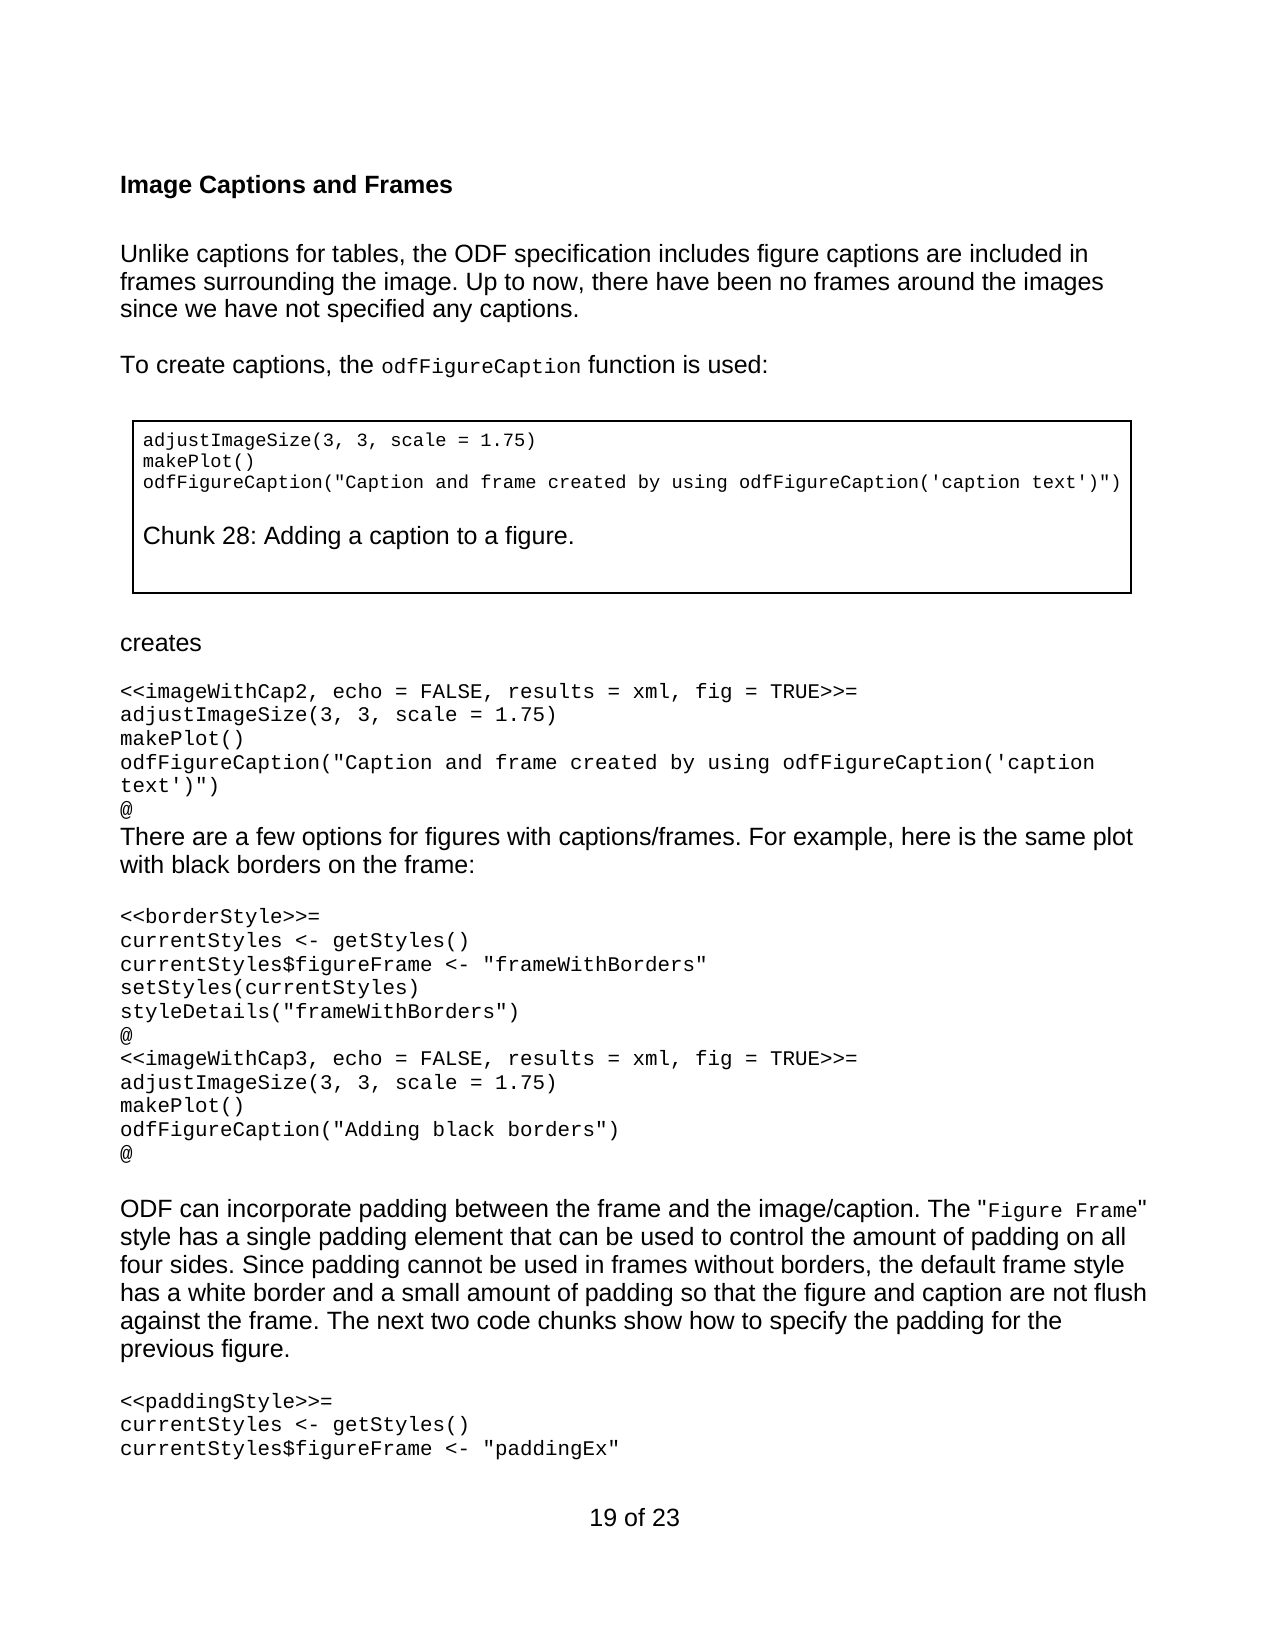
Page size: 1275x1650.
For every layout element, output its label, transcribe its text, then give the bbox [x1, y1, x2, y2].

text styleDetails("frameWithBorders") [120, 1001, 1149, 1024]
text @ [120, 1143, 1149, 1166]
text Chunk 28: Adding a caption to a figure. [143, 522, 1121, 550]
text Unlike captions for tables, the ODF specification includes figure captions are included in frames surrounding the image. Up to now, there have been no frames around the images since we have not specified any captions. [120, 239, 1149, 323]
text <<paddingStyle>>= [120, 1391, 1149, 1414]
text currentStyles$figureFrame <- "frameWithBorders" [120, 954, 1149, 977]
text adjustImageSize(3, 3, scale = 1.75) [143, 431, 1121, 452]
subtitle Image Captions and Frames [120, 171, 1149, 199]
text odfFigureCaption("Caption and frame created by using odfFigureCaption('caption text')") [143, 473, 1121, 494]
text To create captions, the odfFigureCaption function is used: [120, 351, 1149, 380]
text There are a few options for figures with captions/frames. For example, here is the same plot with black borders on the frame: [120, 823, 1149, 878]
text setStyles(currentStyles) [120, 977, 1149, 1001]
text @ [120, 799, 1149, 823]
text adjustImageSize(3, 3, scale = 1.75) [120, 704, 1149, 728]
text makePlot() [120, 1096, 1149, 1119]
text <<imageWithCap2, echo = FALSE, results = xml, fig = TRUE>>= [120, 681, 1149, 704]
text creates [120, 629, 1149, 657]
text ODF can incorporate padding between the frame and the image/caption. The "Figure Frame" style has a single padding element that can be used to control the amount of padding on all four sides. Since padding cannot be used in frames without borders, the default frame style has a white border and a small amount of padding so that the figure and caption are not flush against the frame. The next two code chunks show how to specify the padding for the previous figure. [120, 1194, 1149, 1363]
text makePlot() [120, 728, 1149, 752]
text currentStyles$figureFrame <- "paddingEx" [120, 1438, 1149, 1462]
text currentStyles <- getStyles() [120, 1414, 1149, 1438]
text @ [120, 1024, 1149, 1048]
text odfFigureCaption("Adding black borders") [120, 1119, 1149, 1143]
text odfFigureCaption("Caption and frame created by using odfFigureCaption('caption text')") [120, 752, 1149, 799]
text <<borderStyle>>= [120, 906, 1149, 930]
text makePlot() [143, 452, 1121, 473]
text currentStyles <- getStyles() [120, 930, 1149, 954]
text <<imageWithCap3, echo = FALSE, results = xml, fig = TRUE>>= [120, 1048, 1149, 1072]
text adjustImageSize(3, 3, scale = 1.75) [120, 1072, 1149, 1096]
